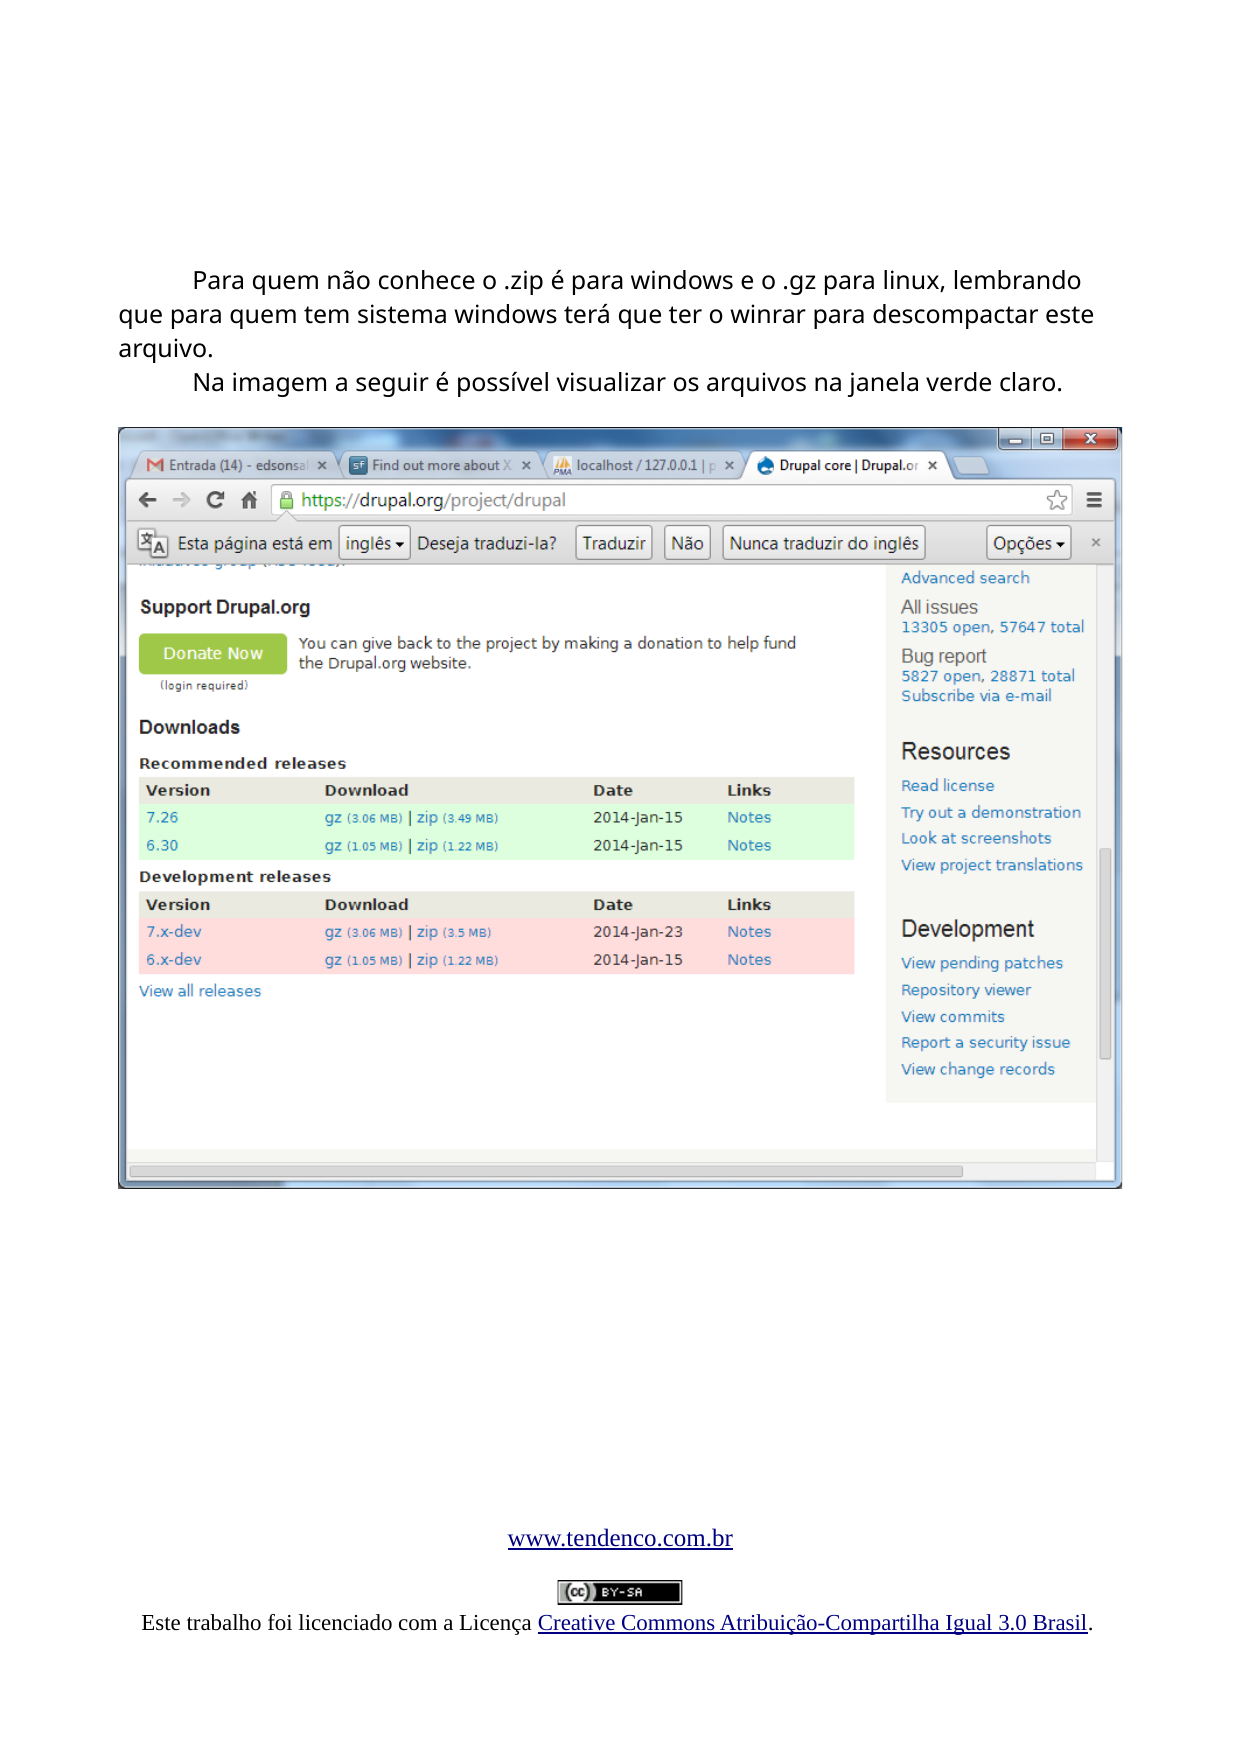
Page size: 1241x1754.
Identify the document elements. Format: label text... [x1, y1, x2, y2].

text Na imagem a seguir é possível visualizar os arquivos na janela verde claro. [118, 365, 1122, 399]
picture [118, 427, 1123, 1189]
text Para quem não conhece o .zip é para windows e o .gz para linux, lembrando que para quem tem sistema windows terá que ter o winrar para descompactar este arquivo. [118, 263, 1122, 365]
picture [557, 1580, 683, 1605]
